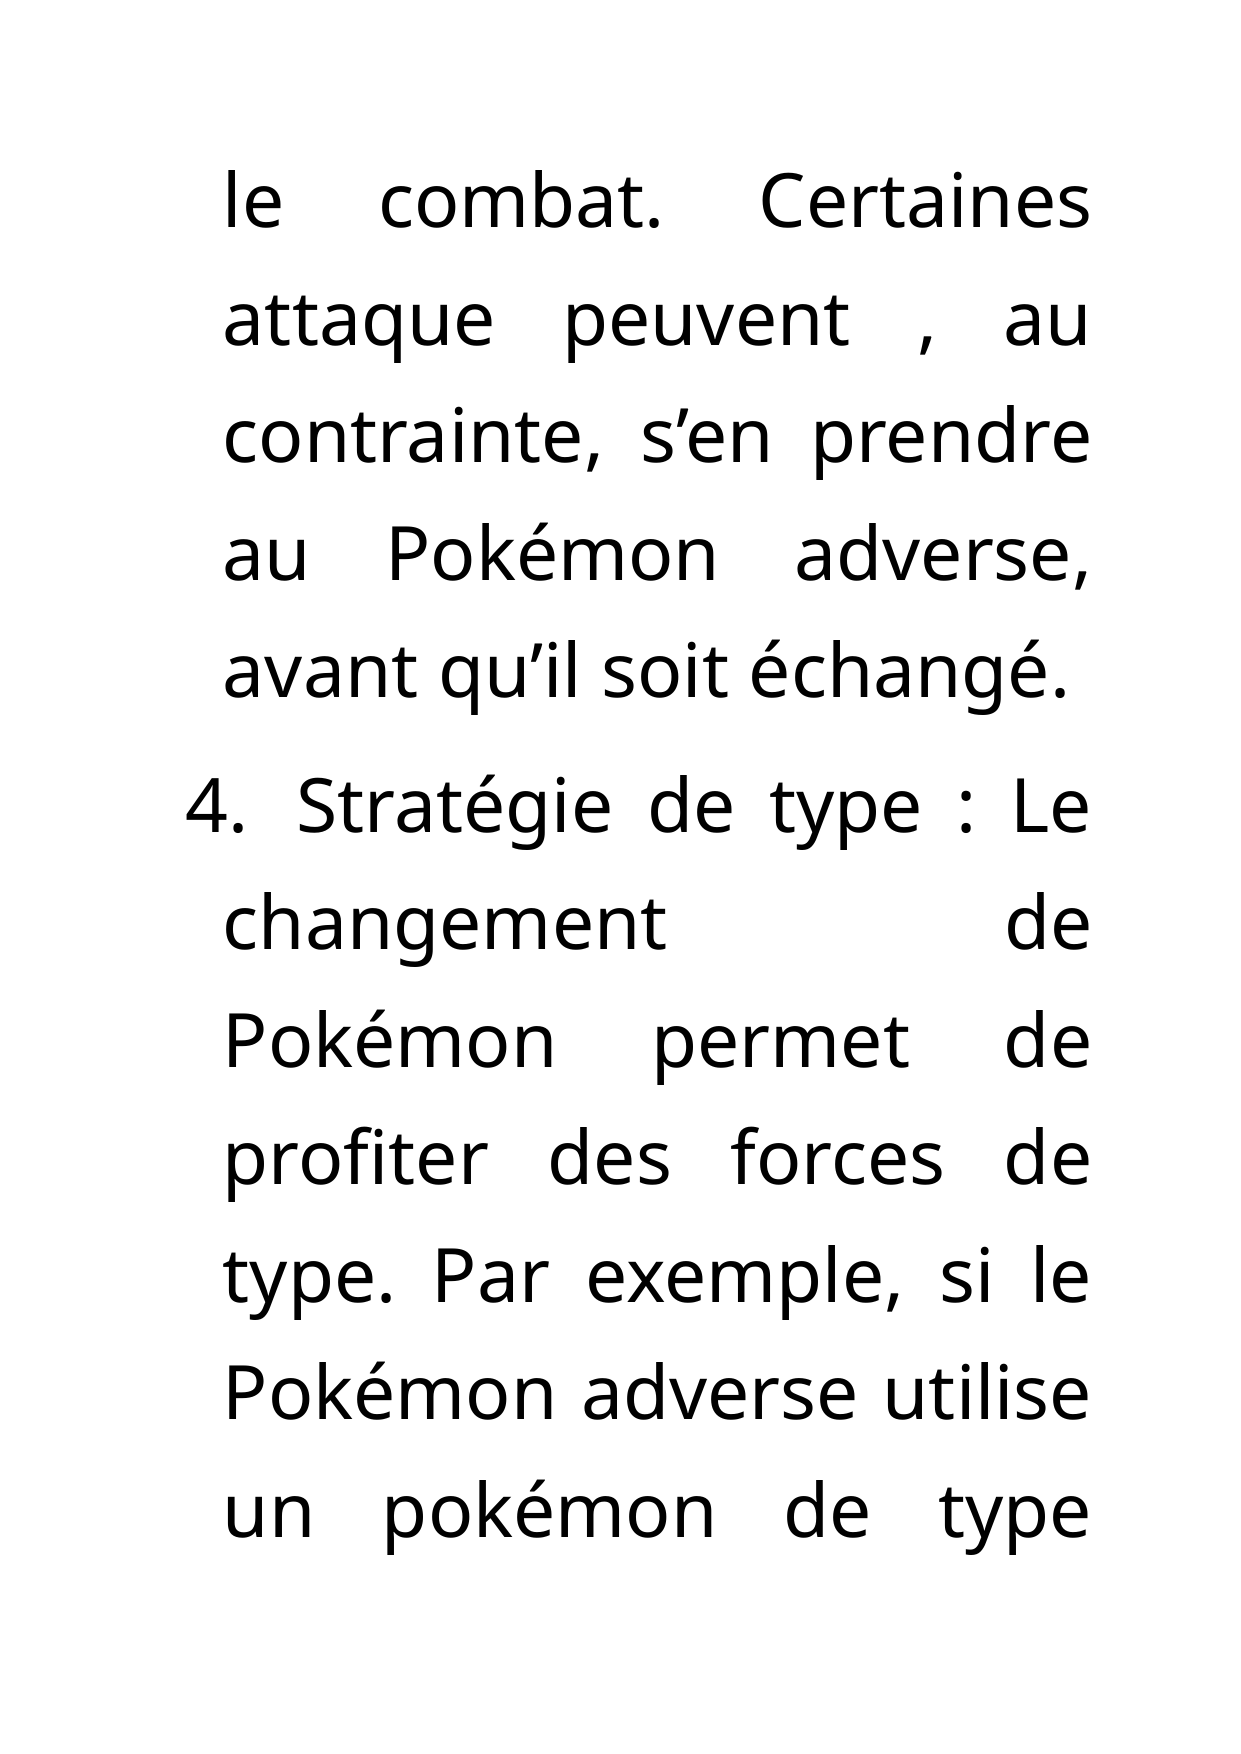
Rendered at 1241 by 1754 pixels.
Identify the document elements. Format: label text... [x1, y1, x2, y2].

list Stratégie de type : Le changement de Pokémon permet de profiter des forces de type. Par exemple, si le Pokémon adverse utilise un pokémon de type [185, 752, 1093, 1559]
list le combat. Certaines attaque peuvent , au contrainte, s’en prendre au Pokémon adverse, avant qu’il soit échangé. [185, 148, 1093, 720]
